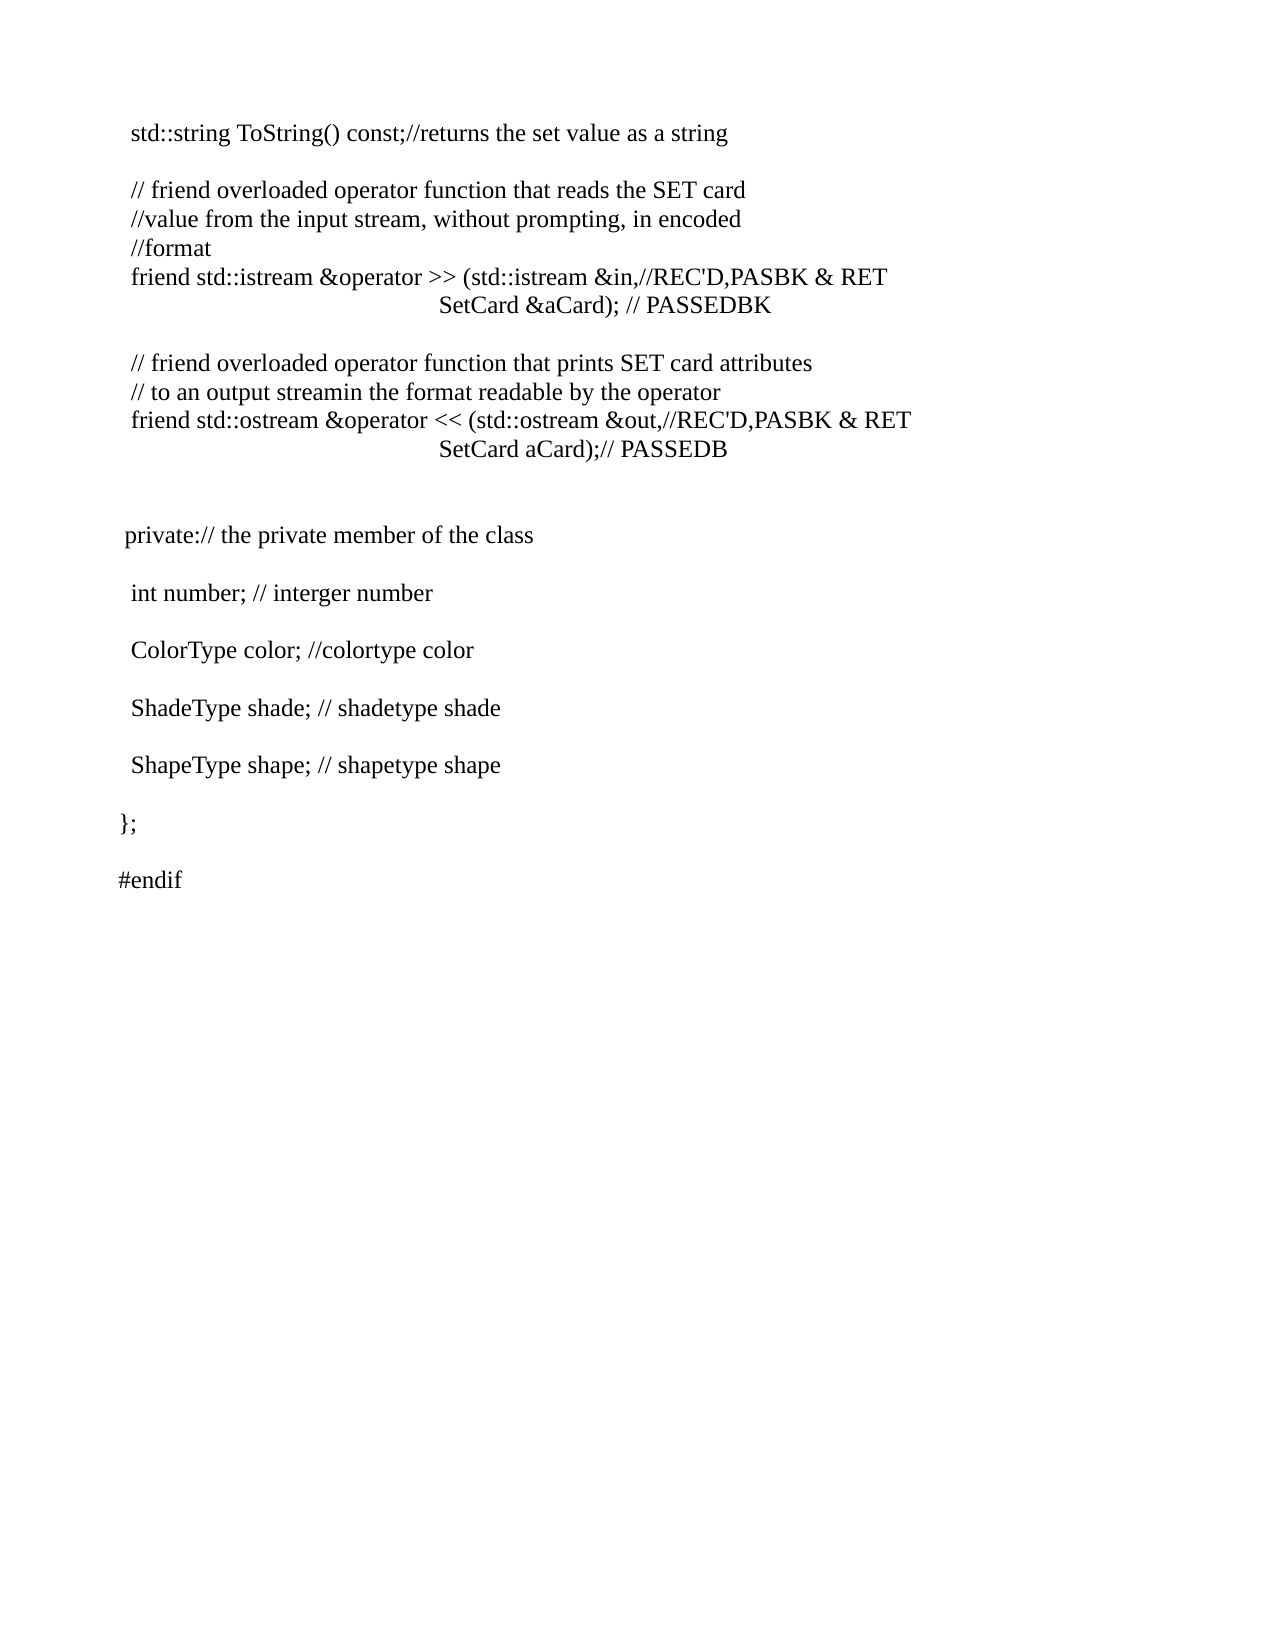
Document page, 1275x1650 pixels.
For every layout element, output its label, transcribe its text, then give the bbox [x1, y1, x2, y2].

text //format [118, 233, 1157, 262]
text friend std::istream &operator >> (std::istream &in,//REC'D,PASBK & RET [118, 262, 1157, 291]
text }; [118, 808, 1157, 837]
text private:// the private member of the class [118, 521, 1157, 549]
text int number; // interger number [118, 578, 1157, 607]
text ShapeType shape; // shapetype shape [118, 751, 1157, 779]
text ShadeType shade; // shadetype shade [118, 693, 1157, 722]
text //value from the input stream, without prompting, in encoded [118, 204, 1157, 233]
text std::string ToString() const;//returns the set value as a string [118, 118, 1157, 147]
text SetCard &aCard); // PASSEDBK [118, 291, 1157, 319]
text friend std::ostream &operator << (std::ostream &out,//REC'D,PASBK & RET [118, 406, 1157, 434]
text // friend overloaded operator function that reads the SET card [118, 176, 1157, 204]
text ColorType color; //colortype color [118, 636, 1157, 664]
text #endif [118, 866, 1157, 894]
text // friend overloaded operator function that prints SET card attributes [118, 348, 1157, 377]
text // to an output streamin the format readable by the operator [118, 377, 1157, 406]
text SetCard aCard);// PASSEDB [118, 434, 1157, 463]
